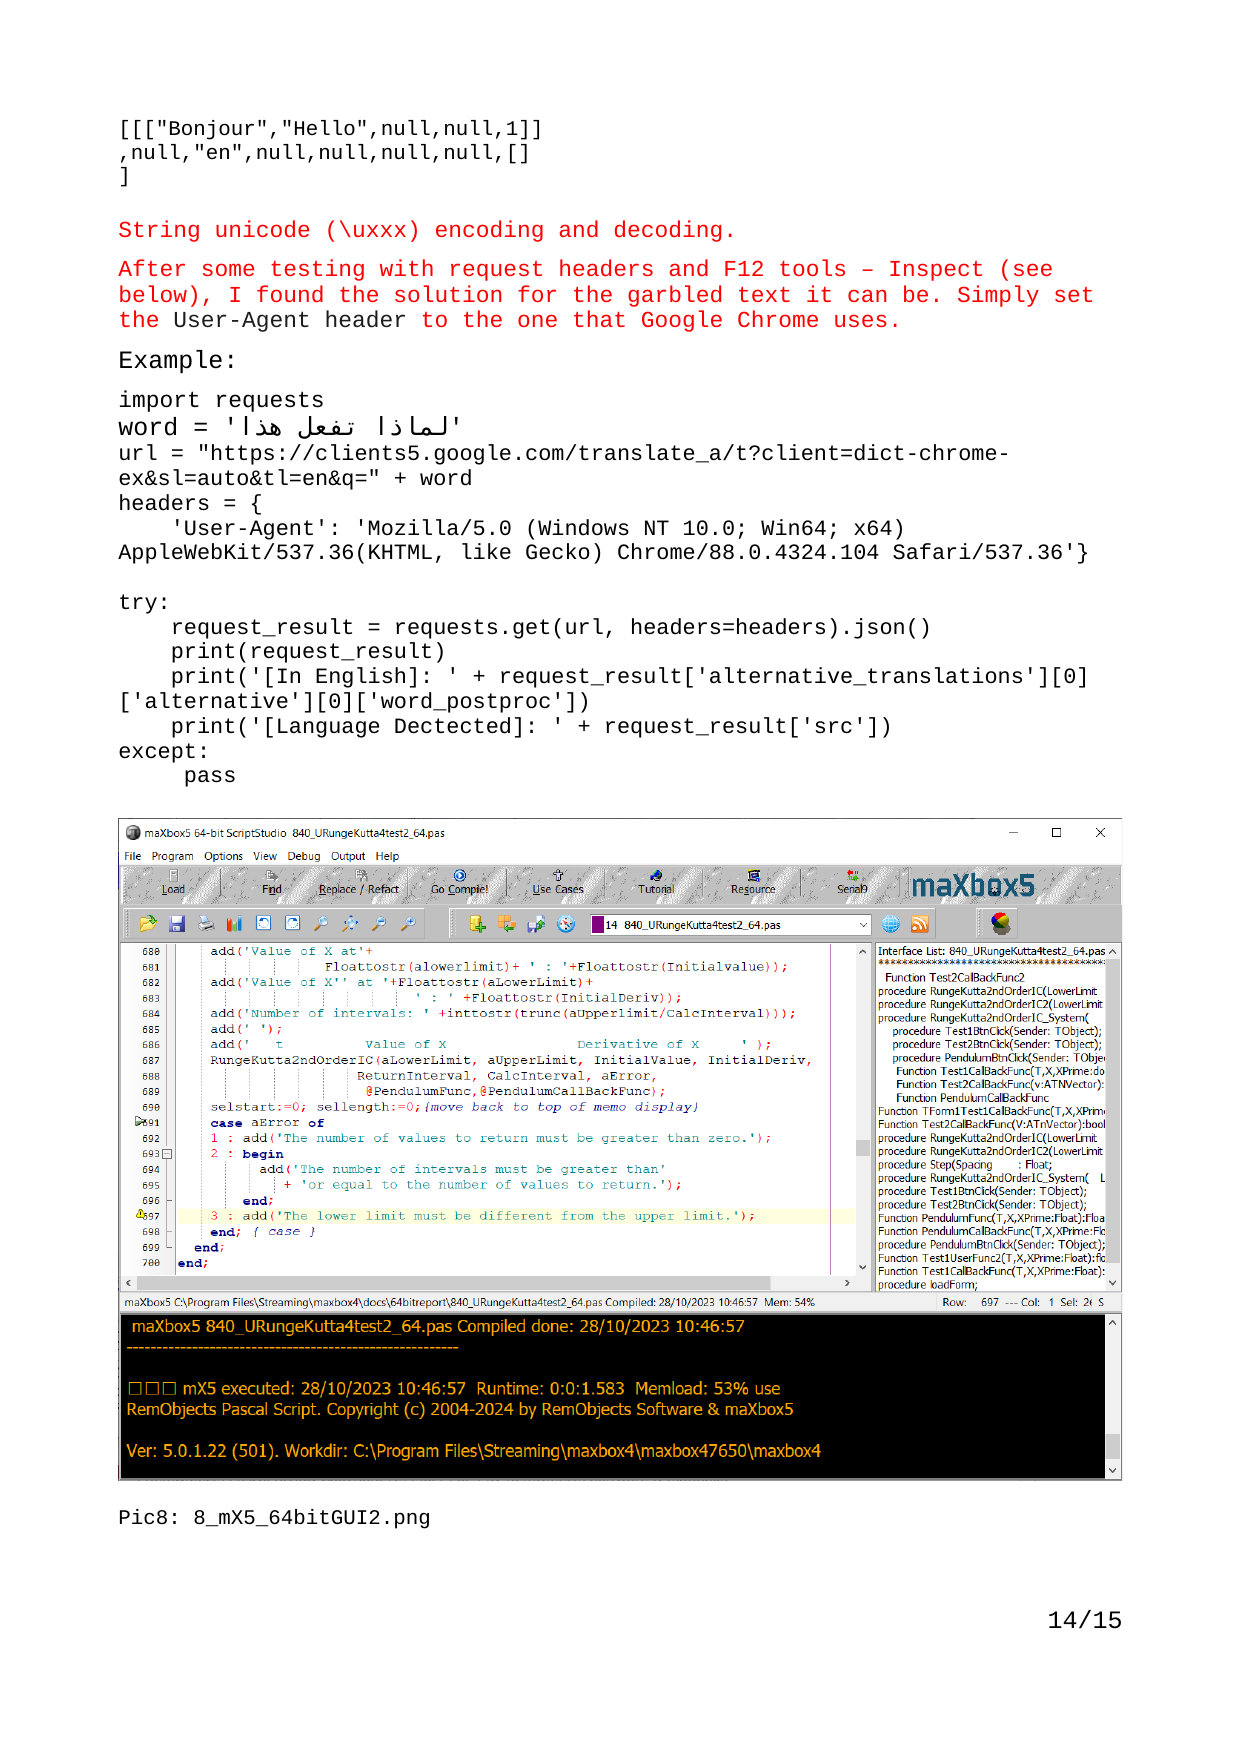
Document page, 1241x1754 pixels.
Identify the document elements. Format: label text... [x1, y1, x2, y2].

text print('[In English]: ' + request_result['alternative_translations'][0]['alternative'][0]['word_postproc']) [118, 666, 1122, 715]
text except: [118, 740, 1122, 765]
picture [118, 818, 1123, 1481]
text try: [118, 591, 1122, 616]
text ] [118, 165, 1122, 189]
text headers = { [118, 492, 1122, 517]
text Pic8: 8_mX5_64bitGUI2.png [118, 1507, 1122, 1530]
text After some testing with request headers and F12 tools – Inspect (see below), I found the solution for the garbled text it can be. Simply set the User-Agent header to the one that Google Chrome uses. [118, 257, 1122, 335]
text word = 'لماذا تفعل هذا' [118, 414, 1122, 442]
text import requests [118, 388, 1122, 414]
text pass [118, 765, 1122, 789]
text String unicode (\uxxx) encoding and decoding. [118, 218, 1122, 244]
text ,null,"en",null,null,null,null,[] [118, 142, 1122, 165]
text print(request_result) [118, 641, 1122, 666]
text request_result = requests.get(url, headers=headers).json() [118, 616, 1122, 641]
text [[["Bonjour","Hello",null,null,1]] [118, 118, 1122, 142]
text print('[Language Dectected]: ' + request_result['src']) [118, 715, 1122, 740]
text url = "https://clients5.google.com/translate_a/t?client=dict-chrome-ex&sl=auto&tl=en&q=" + word [118, 442, 1122, 492]
text Example: [118, 347, 1122, 376]
text 'User-Agent': 'Mozilla/5.0 (Windows NT 10.0; Win64; x64) AppleWebKit/537.36(KHTML, like Gecko) Chrome/88.0.4324.104 Safari/537.36'} [118, 517, 1122, 566]
